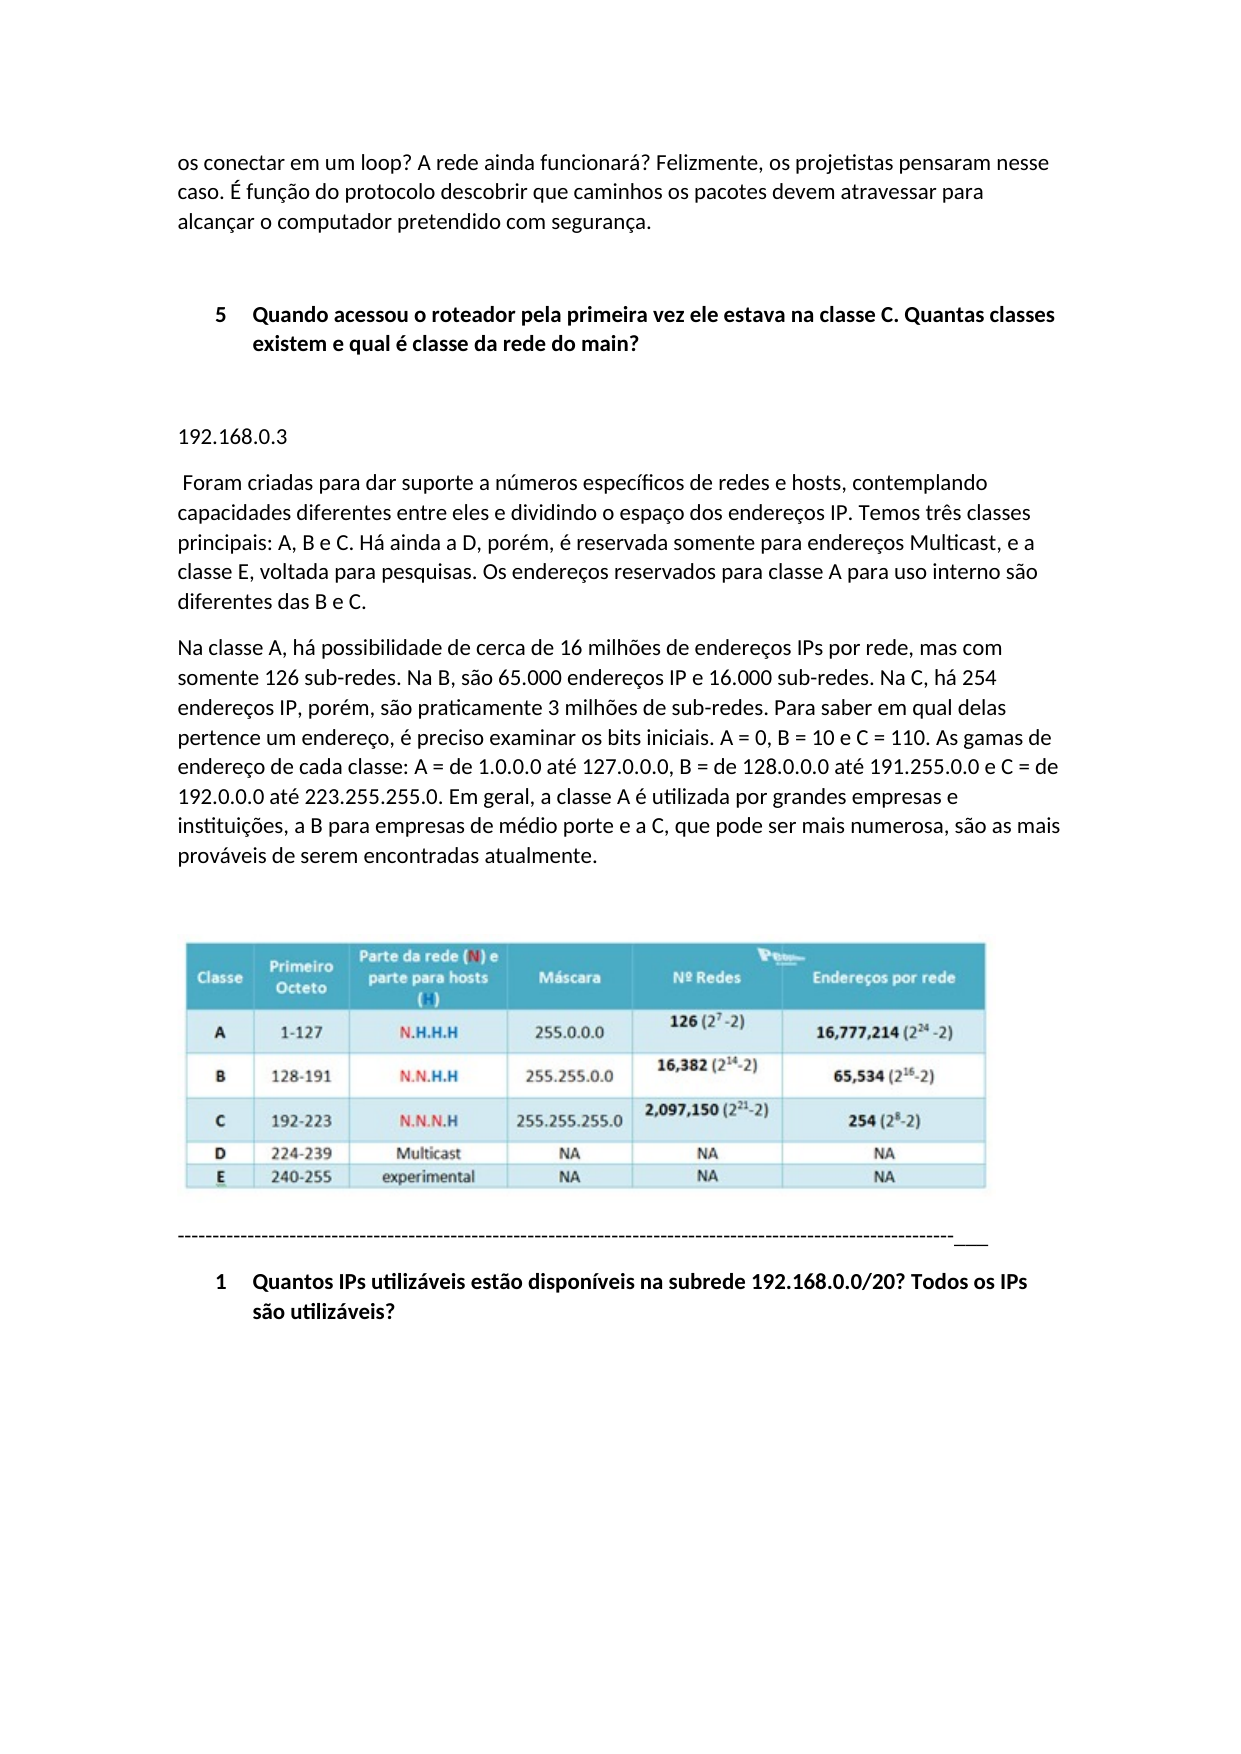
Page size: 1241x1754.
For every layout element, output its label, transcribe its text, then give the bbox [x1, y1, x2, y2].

text Na classe A, há possibilidade de cerca de 16 milhões de endereços IPs por rede, mas com somente 126 sub-redes. Na B, são 65.000 endereços IP e 16.000 sub-redes. Na C, há 254 endereços IP, porém, são praticamente 3 milhões de sub-redes. Para saber em qual delas pertence um endereço, é preciso examinar os bits iniciais. A = 0, B = 10 e C = 110. As gamas de endereço de cada classe: A = de 1.0.0.0 até 127.0.0.0, B = de 128.0.0.0 até 191.255.0.0 e C = de 192.0.0.0 até 223.255.255.0. Em geral, a classe A é utilizada por grandes empresas e instituições, a B para empresas de médio porte e a C, que pode ser mais numerosa, são as mais prováveis de serem encontradas atualmente. [177, 633, 1063, 869]
text 192.168.0.3 [177, 422, 1063, 450]
list Quando acessou o roteador pela primeira vez ele estava na classe C. Quantas classes existem e qual é classe da rede do main? [215, 300, 1063, 357]
list Quantos IPs utilizáveis estão disponíveis na subrede 192.168.0.0/20? Todos os IPs são utilizáveis? [215, 1267, 1063, 1325]
text ---------------------------------------------------------------------------------------------------------------___ [177, 1221, 1063, 1249]
picture [177, 934, 996, 1203]
text os conectar em um loop? A rede ainda funcionará? Felizmente, os projetistas pensaram nesse caso. É função do protocolo descobrir que caminhos os pacotes devem atravessar para alcançar o computador pretendido com segurança. [177, 148, 1063, 235]
text Foram criadas para dar suporte a números específicos de redes e hosts, contemplando capacidades diferentes entre eles e dividindo o espaço dos endereços IP. Temos três classes principais: A, B e C. Há ainda a D, porém, é reservada somente para endereços Multicast, e a classe E, voltada para pesquisas. Os endereços reservados para classe A para uso interno são diferentes das B e C. [177, 468, 1063, 615]
